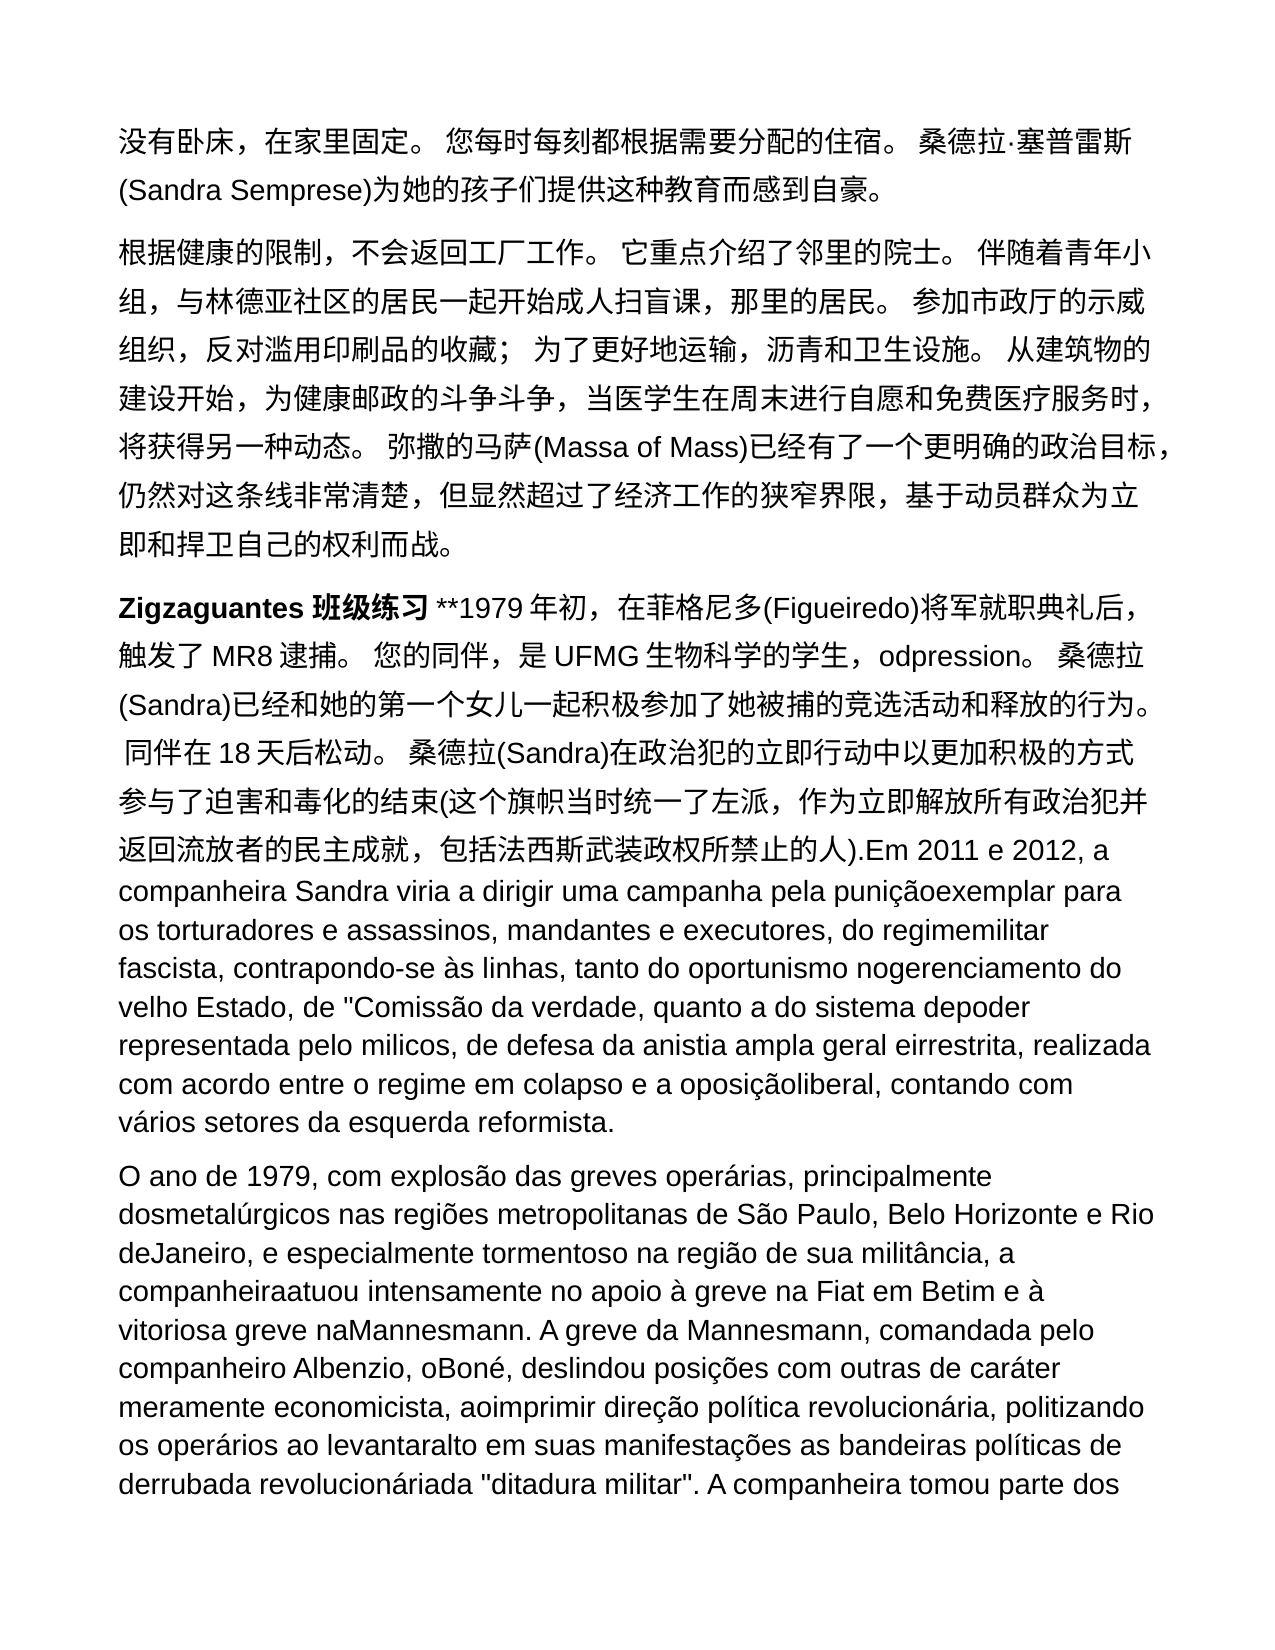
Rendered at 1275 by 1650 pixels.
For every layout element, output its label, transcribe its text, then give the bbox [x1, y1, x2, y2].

text 根据健康的限制，不会返回工厂工作。 它重点介绍了邻里的院士。 伴随着青年小组，与林德亚社区的居民一起开始成人扫盲课，那里的居民。 参加市政厅的示威组织，反对滥用印刷品的收藏； 为了更好地运输，沥青和卫生设施。 从建筑物的建设开始，为健康邮政的斗争斗争，当医学生在周末进行自愿和免费医疗服务时，将获得另一种动态。 弥撒的马萨(Massa of Mass)已经有了一个更明确的政治目标，仍然对这条线非常清楚，但显然超过了经济工作的狭窄界限，基于动员群众为立即和捍卫自己的权利而战。 [118, 230, 1157, 563]
text Zigzaguantes 班级练习 **1979年初，在菲格尼多(Figueiredo)将军就职典礼后，触发了MR8逮捕。 您的同伴，是UFMG生物科学的学生，odpression。 桑德拉(Sandra)已经和她的第一个女儿一起积极参加了她被捕的竞选活动和释放的行为。 同伴在18天后松动。 桑德拉(Sandra)在政治犯的立即行动中以更加积极的方式参与了迫害和毒化的结束(这个旗帜当时统一了左派，作为立即解放所有政治犯并返回流放者的民主成就，包括法西斯武装政权所禁止的人).Em 2011 e 2012, a companheira Sandra viria a dirigir uma campanha pela puniçãoexemplar para os torturadores e assassinos, mandantes e executores, do regimemilitar fascista, contrapondo-se às linhas, tanto do oportunismo nogerenciamento do velho Estado, de "Comissão da verdade, quanto a do sistema depoder representada pelo milicos, de defesa da anistia ampla geral eirrestrita, realizada com acordo entre o regime em colapso e a oposiçãoliberal, contando com vários setores da esquerda reformista. [118, 584, 1157, 1139]
text O ano de 1979, com explosão das greves operárias, principalmente dosmetalúrgicos nas regiões metropolitanas de São Paulo, Belo Horizonte e Rio deJaneiro, e especialmente tormentoso na região de sua militância, a companheiraatuou intensamente no apoio à greve na Fiat em Betim e à vitoriosa greve naMannesmann. A greve da Mannesmann, comandada pelo companheiro Albenzio, oBoné, deslindou posições com outras de caráter meramente economicista, aoimprimir direção política revolucionária, politizando os operários ao levantaralto em suas manifestações as bandeiras políticas de derrubada revolucionáriada "ditadura militar". A companheira tomou parte dos [118, 1158, 1157, 1500]
text 这对夫妇的房子始终是政治活动的中心，有人在房子里居住。 即使在孩子出生后，他们也会长期接待亲戚和同伴。 在孩子们的早期，他们救了他们没有空间，甚至没有卧床，在家里固定。 您每时每刻都根据需要分配的住宿。 桑德拉·塞普雷斯(Sandra Semprese)为她的孩子们提供这种教育而感到自豪。 [118, 118, 1157, 209]
